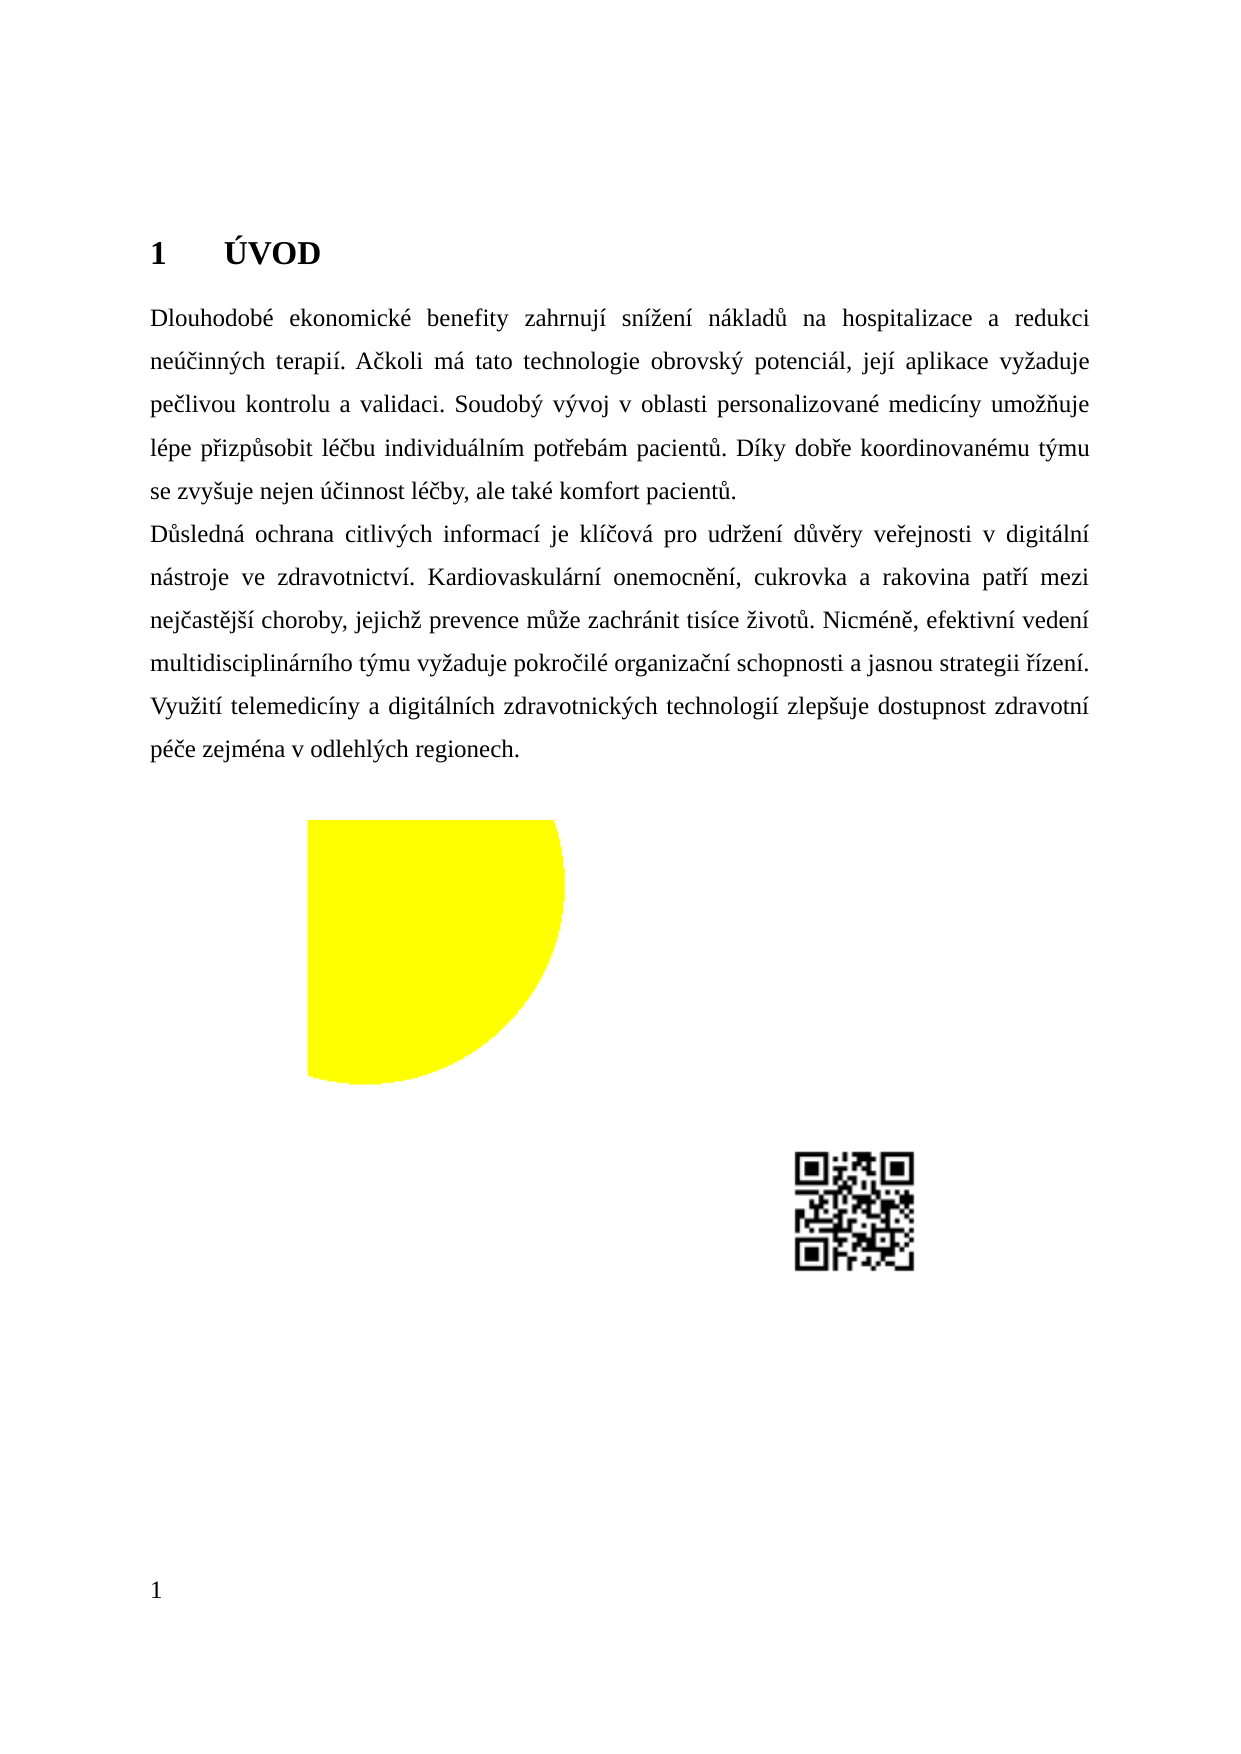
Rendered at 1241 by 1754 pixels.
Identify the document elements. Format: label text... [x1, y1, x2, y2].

picture [307, 820, 933, 1290]
subtitle Úvod [150, 233, 1090, 272]
text Důsledná ochrana citlivých informací je klíčová pro udržení důvěry veřejnosti v digitální nástroje ve zdravotnictví. Kardiovaskulární onemocnění, cukrovka a rakovina patří mezi nejčastější choroby, jejichž prevence může zachránit tisíce životů. Nicméně, efektivní vedení multidisciplinárního týmu vyžaduje pokročilé organizační schopnosti a jasnou strategii řízení. Využití telemedicíny a digitálních zdravotnických technologií zlepšuje dostupnost zdravotní péče zejména v odlehlých regionech. [150, 519, 1090, 763]
text Dlouhodobé ekonomické benefity zahrnují snížení nákladů na hospitalizace a redukci neúčinných terapií. Ačkoli má tato technologie obrovský potenciál, její aplikace vyžaduje pečlivou kontrolu a validaci. Soudobý vývoj v oblasti personalizované medicíny umožňuje lépe přizpůsobit léčbu individuálním potřebám pacientů. Díky dobře koordinovanému týmu se zvyšuje nejen účinnost léčby, ale také komfort pacientů. [150, 303, 1090, 504]
